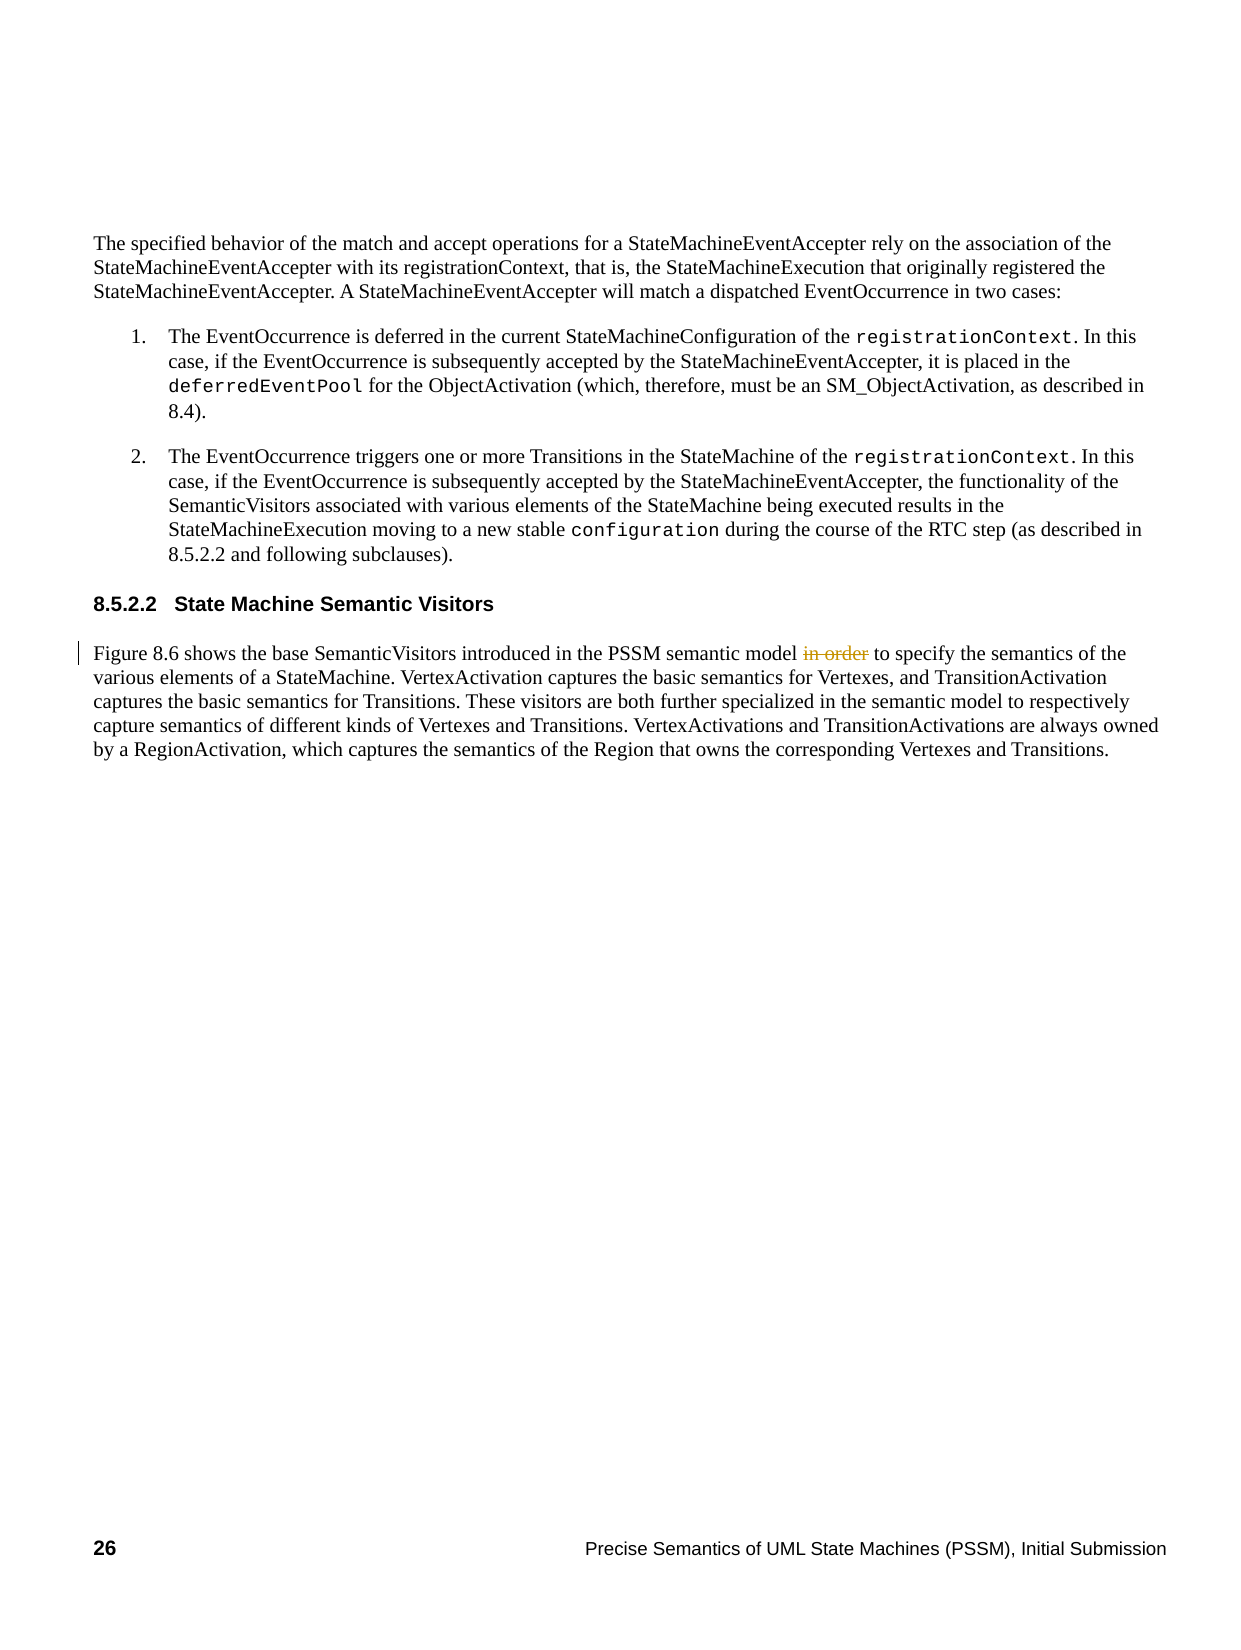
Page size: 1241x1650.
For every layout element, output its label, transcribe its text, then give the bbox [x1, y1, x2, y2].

subtitle State Machine Semantic Visitors [93, 591, 1164, 616]
list The EventOccurrence is deferred in the current StateMachineConfiguration of the registrationContext. In this case, if the EventOccurrence is subsequently accepted by the StateMachineEventAccepter, it is placed in the deferredEventPool for the ObjectActivation (which, therefore, must be an SM_ObjectActivation, as described in 8.4). [131, 324, 1164, 423]
list The EventOccurrence triggers one or more Transitions in the StateMachine of the registrationContext. In this case, if the EventOccurrence is subsequently accepted by the StateMachineEventAccepter, the functionality of the SemanticVisitors associated with various elements of the StateMachine being executed results in the StateMachineExecution moving to a new stable configuration during the course of the RTC step (as described in 8.5.2.2 and following subclauses). [131, 444, 1164, 566]
text The specified behavior of the match and accept operations for a StateMachineEventAccepter rely on the association of the StateMachineEventAccepter with its registrationContext, that is, the StateMachineExecution that originally registered the StateMachineEventAccepter. A StateMachineEventAccepter will match a dispatched EventOccurrence in two cases: [93, 231, 1164, 303]
text Figure 8.6 shows the base SemanticVisitors introduced in the PSSM semantic model to specify the semantics of the various elements of a StateMachine. VertexActivation captures the basic semantics for Vertexes, and TransitionActivation captures the basic semantics for Transitions. These visitors are both further specialized in the semantic model to respectively capture semantics of different kinds of Vertexes and Transitions. VertexActivations and TransitionActivations are always owned by a RegionActivation, which captures the semantics of the Region that owns the corresponding Vertexes and Transitions. [93, 641, 1164, 761]
